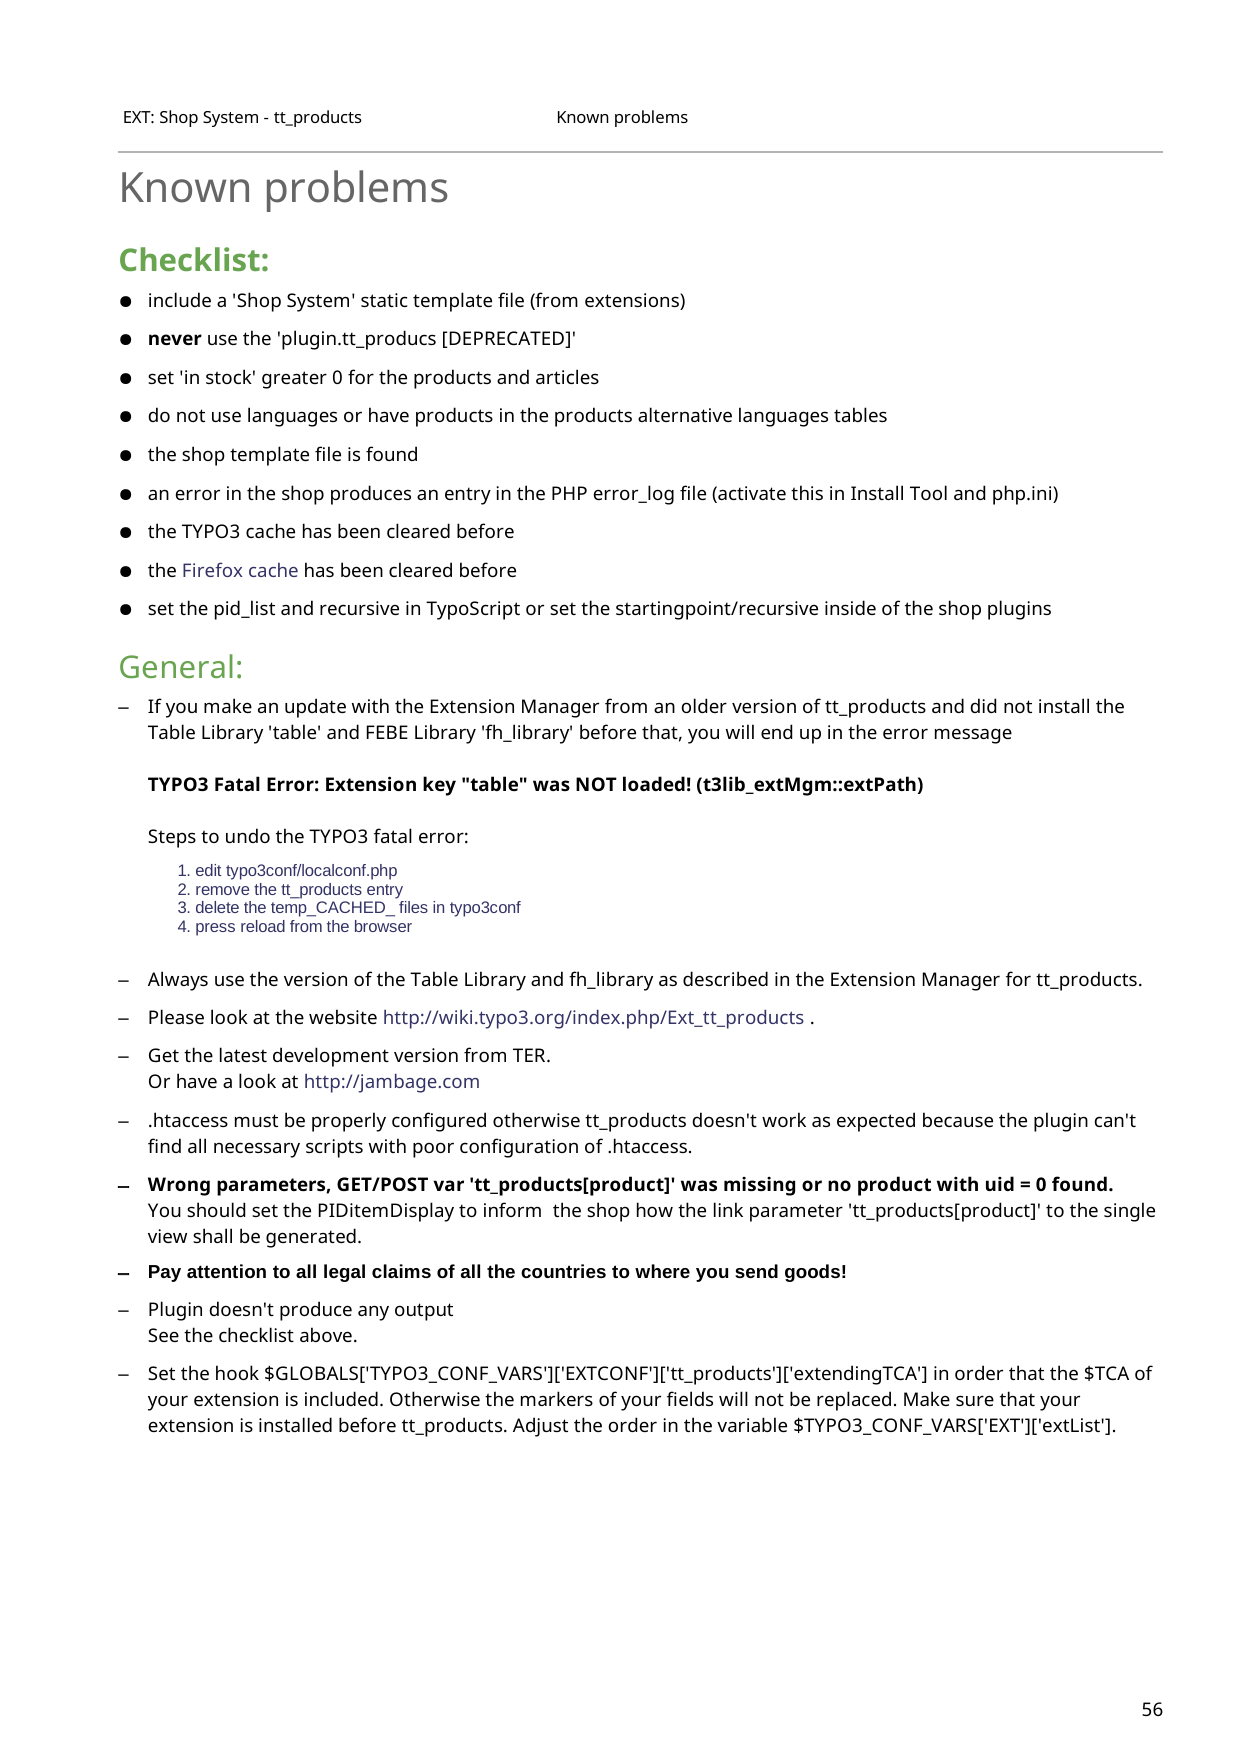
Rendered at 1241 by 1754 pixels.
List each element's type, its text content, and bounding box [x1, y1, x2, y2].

list Get the latest development version from TER. Or have a look at http://jambage.com [118, 1042, 1163, 1094]
subtitle Known problems [118, 158, 1163, 215]
list Please look at the website http://wiki.typo3.org/index.php/Ext_tt_products . [118, 1004, 1163, 1030]
subtitle 2. remove the tt_products entry [118, 880, 1163, 899]
subtitle Checklist: [118, 238, 1163, 281]
subtitle 1. edit typo3conf/localconf.php [118, 862, 1163, 880]
list .htaccess must be properly configured otherwise tt_products doesn't work as expected because the plugin can't find all necessary scripts with poor configuration of .htaccess. [118, 1107, 1163, 1159]
list Plugin doesn't produce any output See the checklist above. [118, 1296, 1163, 1348]
list Always use the version of the Table Library and fh_library as described in the Extension Manager for tt_products. [118, 966, 1163, 992]
subtitle 3. delete the temp_CACHED_ files in typo3conf [118, 899, 1163, 917]
list Wrong parameters, GET/POST var 'tt_products[product]' was missing or no product with uid = 0 found. You should set the PIDitemDisplay to inform the shop how the link parameter 'tt_products[product]' to the single view shall be generated. [118, 1171, 1163, 1249]
list Set the hook $GLOBALS['TYPO3_CONF_VARS']['EXTCONF']['tt_products']['extendingTCA'] in order that the $TCA of your extension is included. Otherwise the markers of your fields will not be replaced. Make sure that your extension is installed before tt_products. Adjust the order in the variable $TYPO3_CONF_VARS['EXT']['extList']. [118, 1360, 1163, 1438]
list an error in the shop produces an entry in the PHP error_log file (activate this in Install Tool and php.ini) [118, 479, 1163, 506]
list set 'in stock' greater 0 for the products and articles [118, 364, 1163, 390]
list the TYPO3 cache has been cleared before [118, 518, 1163, 544]
subtitle General: [118, 645, 1163, 687]
list include a 'Shop System' static template file (from extensions) [118, 287, 1163, 313]
list do not use languages or have products in the products alternative languages tables [118, 402, 1163, 428]
list If you make an update with the Extension Manager from an older version of tt_products and did not install the Table Library 'table' and FEBE Library 'fh_library' before that, you will end up in the error message TYPO3 Fatal Error: Extension key "table" was NOT loaded! (t3lib_extMgm::extPath) Steps to undo the TYPO3 fatal error: [118, 693, 1163, 849]
list Pay attention to all legal claims of all the countries to where you send goods! [118, 1262, 1163, 1283]
subtitle 4. press reload from the browser [118, 917, 1163, 936]
list the shop template file is found [118, 441, 1163, 467]
list the Firefox cache has been cleared before [118, 557, 1163, 583]
list set the pid_list and recursive in TypoScript or set the startingpoint/recursive inside of the shop plugins [118, 595, 1163, 621]
list never use the 'plugin.tt_producs [DEPRECATED]' [118, 325, 1163, 351]
